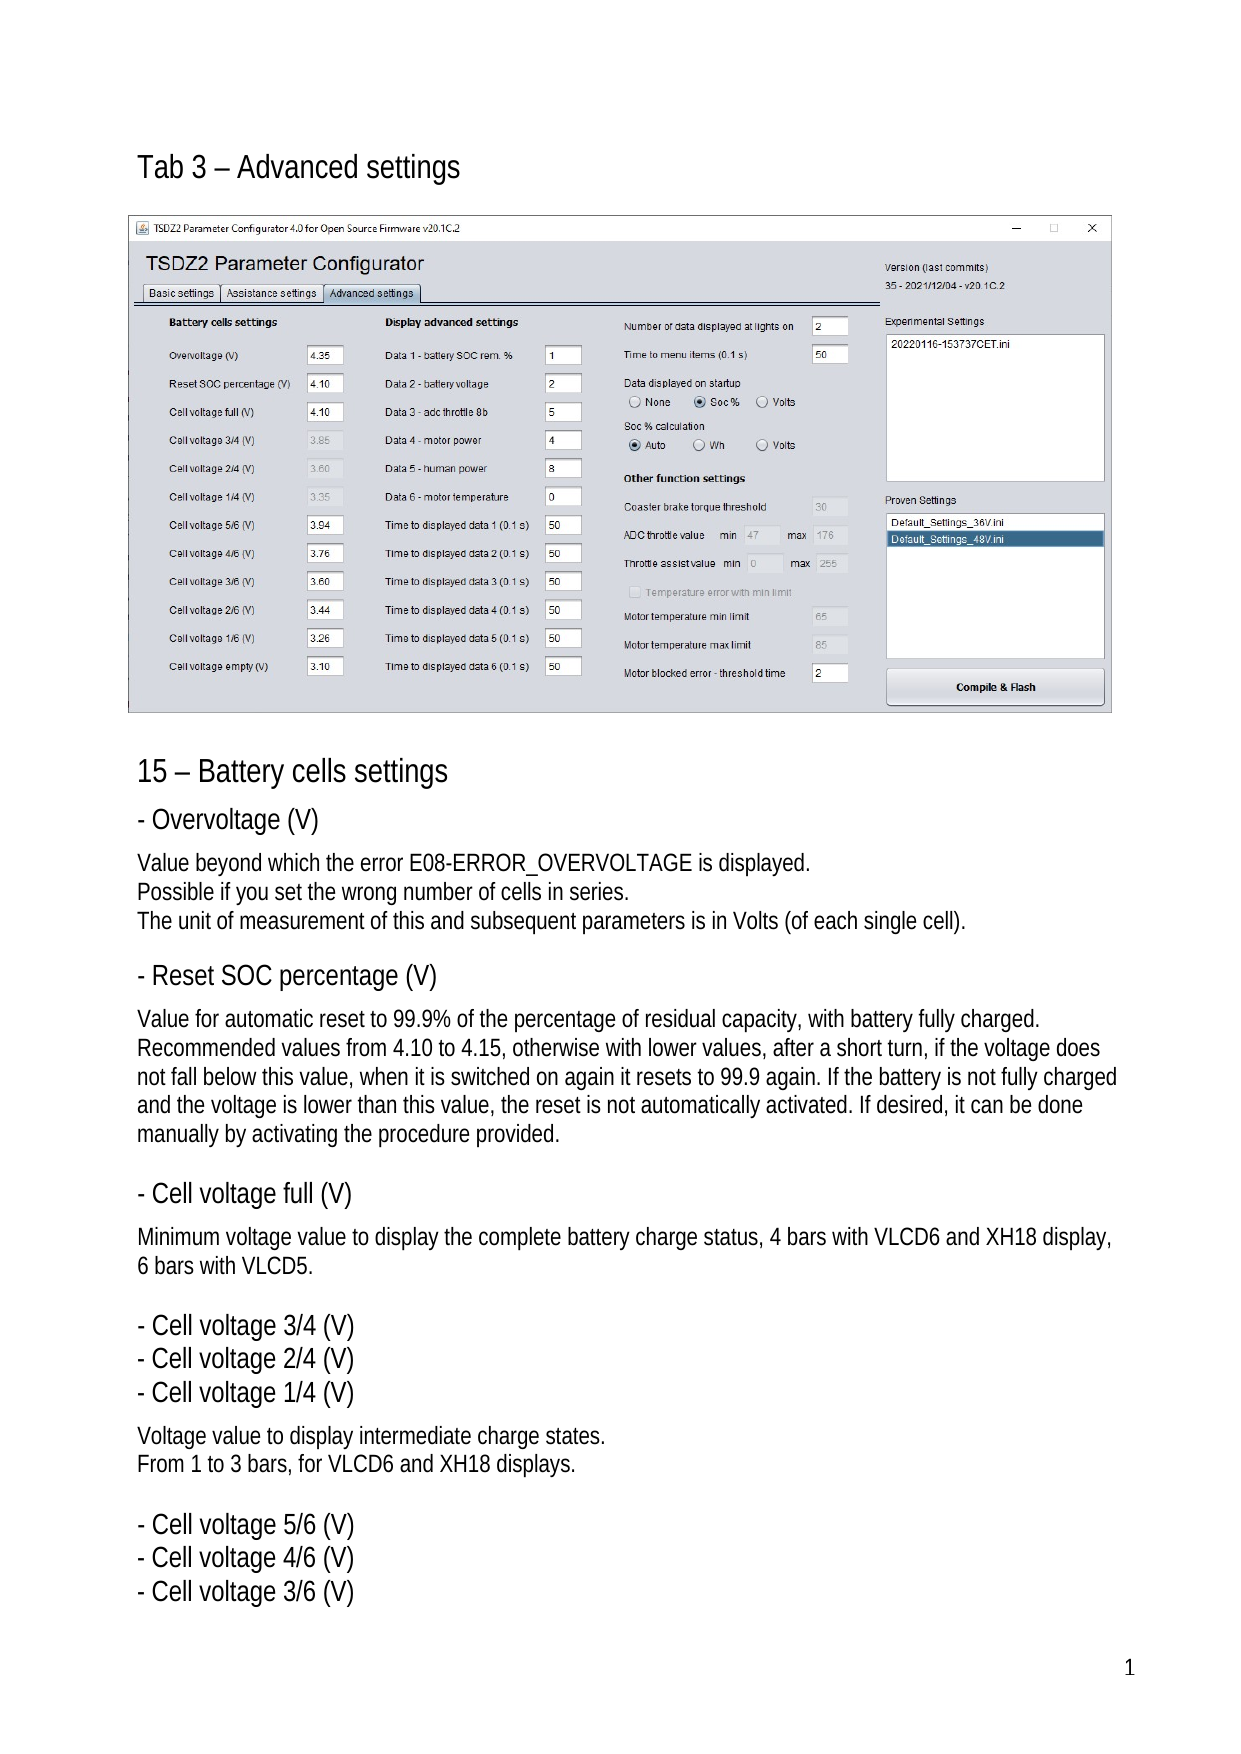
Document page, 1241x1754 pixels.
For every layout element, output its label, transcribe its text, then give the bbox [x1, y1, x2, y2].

text - Overvoltage (V) [137, 802, 1122, 836]
text - Cell voltage 3/6 (V) [137, 1574, 1122, 1607]
text Minimum voltage value to display the complete battery charge status, 4 bars with VLCD6 and XH18 display, 6 bars with VLCD5. [137, 1222, 1122, 1279]
text - Reset SOC percentage (V) [137, 958, 1122, 992]
text The unit of measurement of this and subsequent parameters is in Volts (of each single cell). [137, 906, 1122, 934]
text - Cell voltage full (V) [137, 1176, 1122, 1209]
text Voltage value to display intermediate charge states. [137, 1421, 1122, 1449]
text From 1 to 3 bars, for VLCD6 and XH18 displays. [137, 1449, 1122, 1478]
text 15 – Battery cells settings [137, 752, 1122, 790]
text - Cell voltage 5/6 (V) [137, 1507, 1122, 1540]
text - Cell voltage 3/4 (V) [137, 1308, 1122, 1341]
text Value beyond which the error E08-ERROR_OVERVOLTAGE is displayed. [137, 848, 1122, 877]
text Recommended values from 4.10 to 4.15, otherwise with lower values, after a short turn, if the voltage does not fall below this value, when it is switched on again it resets to 99.9 again. If the battery is not fully charged and the voltage is lower than this value, the reset is not automatically activated. If desired, it can be done manually by activating the procedure provided. [137, 1033, 1122, 1147]
text - Cell voltage 2/4 (V) [137, 1341, 1122, 1375]
text - Cell voltage 4/6 (V) [137, 1540, 1122, 1574]
text Tab 3 – Advanced settings [137, 148, 1122, 186]
text - Cell voltage 1/4 (V) [137, 1375, 1122, 1408]
text Value for automatic reset to 99.9% of the percentage of residual capacity, with battery fully charged. [137, 1004, 1122, 1033]
picture [129, 215, 1111, 713]
text Possible if you set the wrong number of cells in series. [137, 877, 1122, 906]
